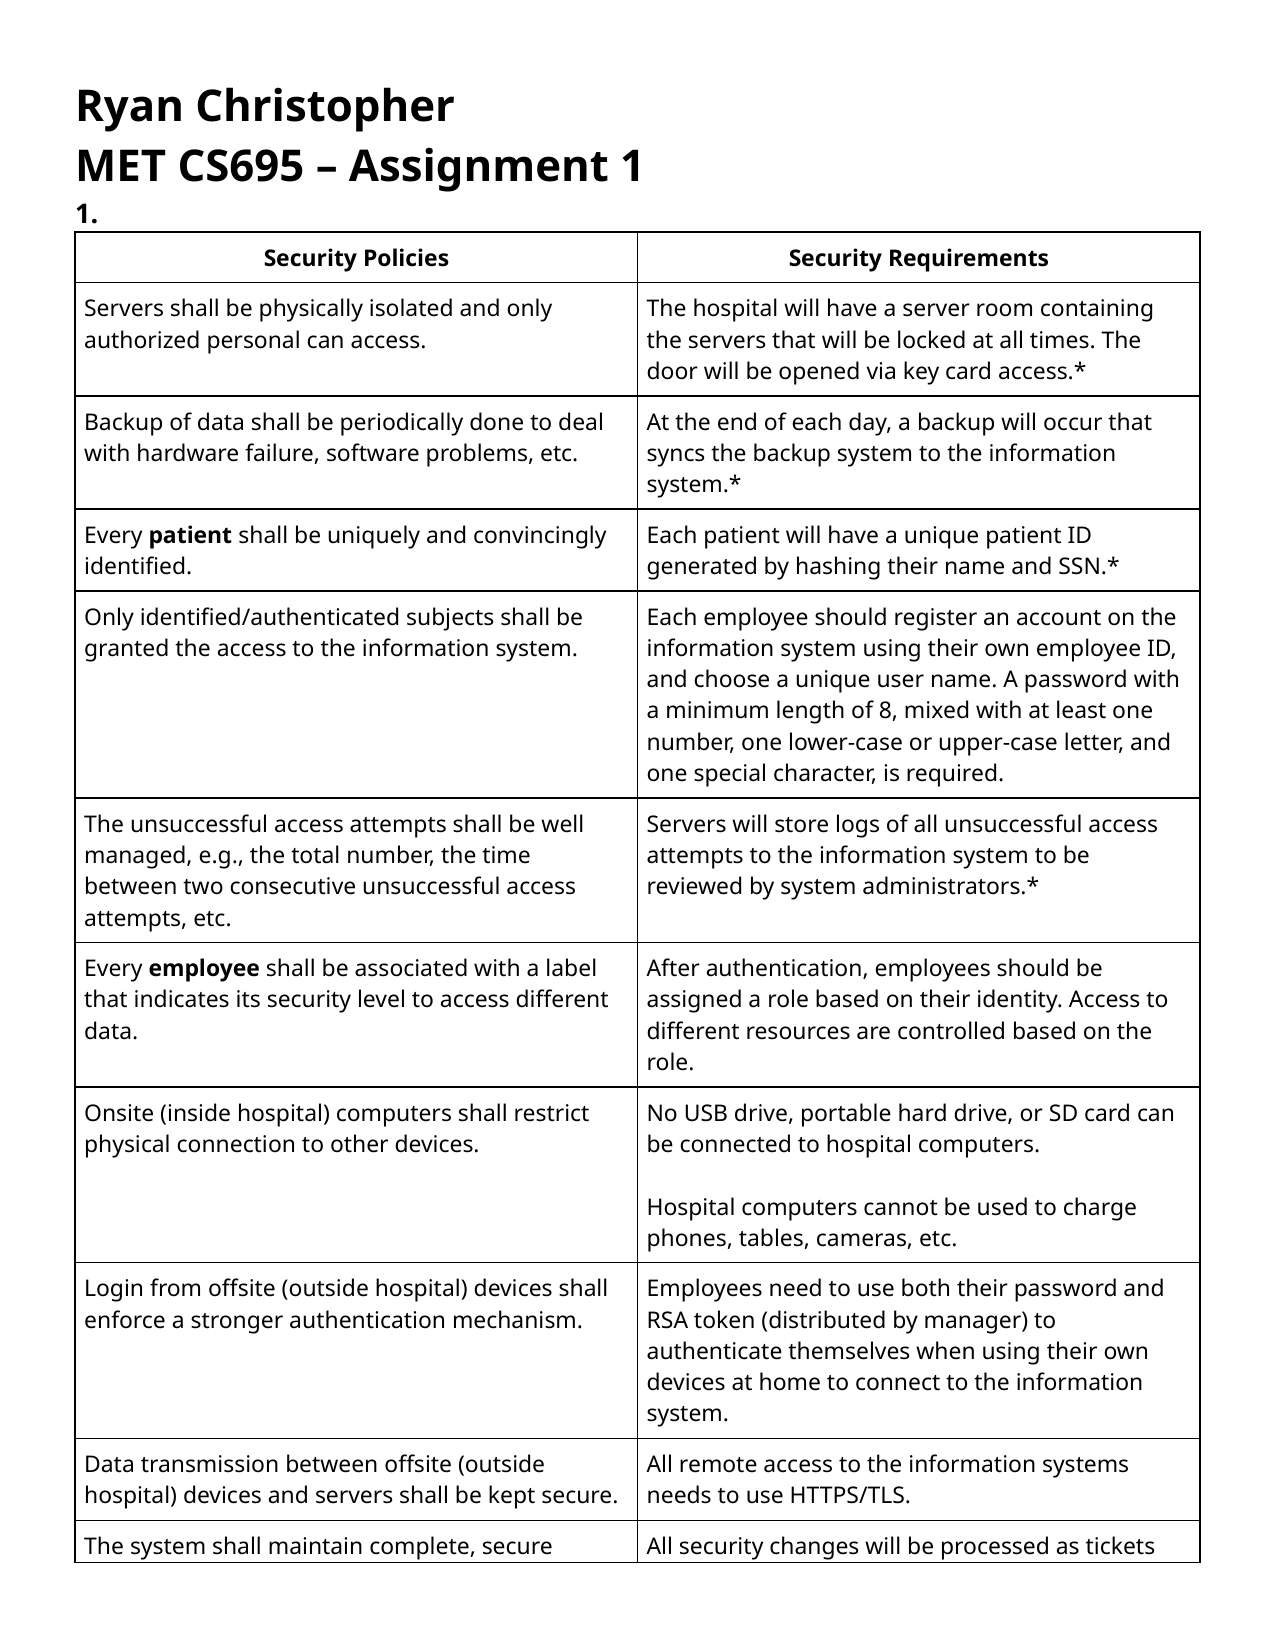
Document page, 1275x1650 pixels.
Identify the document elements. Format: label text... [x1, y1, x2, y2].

table_cell Only identified/authenticated subjects shall be granted the access to the information system. [76, 592, 637, 797]
table_cell Login from offsite (outside hospital) devices shall enforce a stronger authentication mechanism. [76, 1263, 637, 1438]
table_cell The unsuccessful access attempts shall be well managed, e.g., the total number, the time between two consecutive unsuccessful access attempts, etc. [76, 799, 637, 942]
table_cell The system shall maintain complete, secure [76, 1521, 637, 1561]
table_cell Every employee shall be associated with a label that indicates its security level to access different data. [76, 943, 637, 1086]
table_cell Each patient will have a unique patient ID generated by hashing their name and SSN.* [638, 510, 1199, 590]
text Ryan Christopher [75, 75, 1266, 134]
table_cell All remote access to the information systems needs to use HTTPS/TLS. [638, 1439, 1199, 1519]
table_cell Employees need to use both their password and RSA token (distributed by manager) to authenticate themselves when using their own devices at home to connect to the information system. [638, 1263, 1199, 1438]
table_cell No USB drive, portable hard drive, or SD card can be connected to hospital computers. Hospital computers cannot be used to charge phones, tables, cameras, etc. [638, 1088, 1199, 1262]
text MET CS695 – Assignment 1 [75, 134, 1200, 194]
table_cell All security changes will be processed as tickets [638, 1521, 1199, 1561]
table_cell Servers shall be physically isolated and only authorized personal can access. [76, 283, 637, 395]
table_header Security Policies [76, 233, 637, 282]
table_cell Data transmission between offsite (outside hospital) devices and servers shall be kept secure. [76, 1439, 637, 1519]
table_cell Servers will store logs of all unsuccessful access attempts to the information system to be reviewed by system administrators.* [638, 799, 1199, 942]
text 1. [75, 194, 1200, 231]
table_cell Onsite (inside hospital) computers shall restrict physical connection to other devices. [76, 1088, 637, 1262]
table_cell At the end of each day, a backup will occur that syncs the backup system to the information system.* [638, 397, 1199, 508]
table_cell Backup of data shall be periodically done to deal with hardware failure, software problems, etc. [76, 397, 637, 508]
table_cell The hospital will have a server room containing the servers that will be locked at all times. The door will be opened via key card access.* [638, 283, 1199, 395]
table_cell Every patient shall be uniquely and convincingly identified. [76, 510, 637, 590]
table_header Security Requirements [638, 233, 1199, 282]
table_cell Each employee should register an account on the information system using their own employee ID, and choose a unique user name. A password with a minimum length of 8, mixed with at least one number, one lower-case or upper-case letter, and one special character, is required. [638, 592, 1199, 797]
table_cell After authentication, employees should be assigned a role based on their identity. Access to different resources are controlled based on the role. [638, 943, 1199, 1086]
